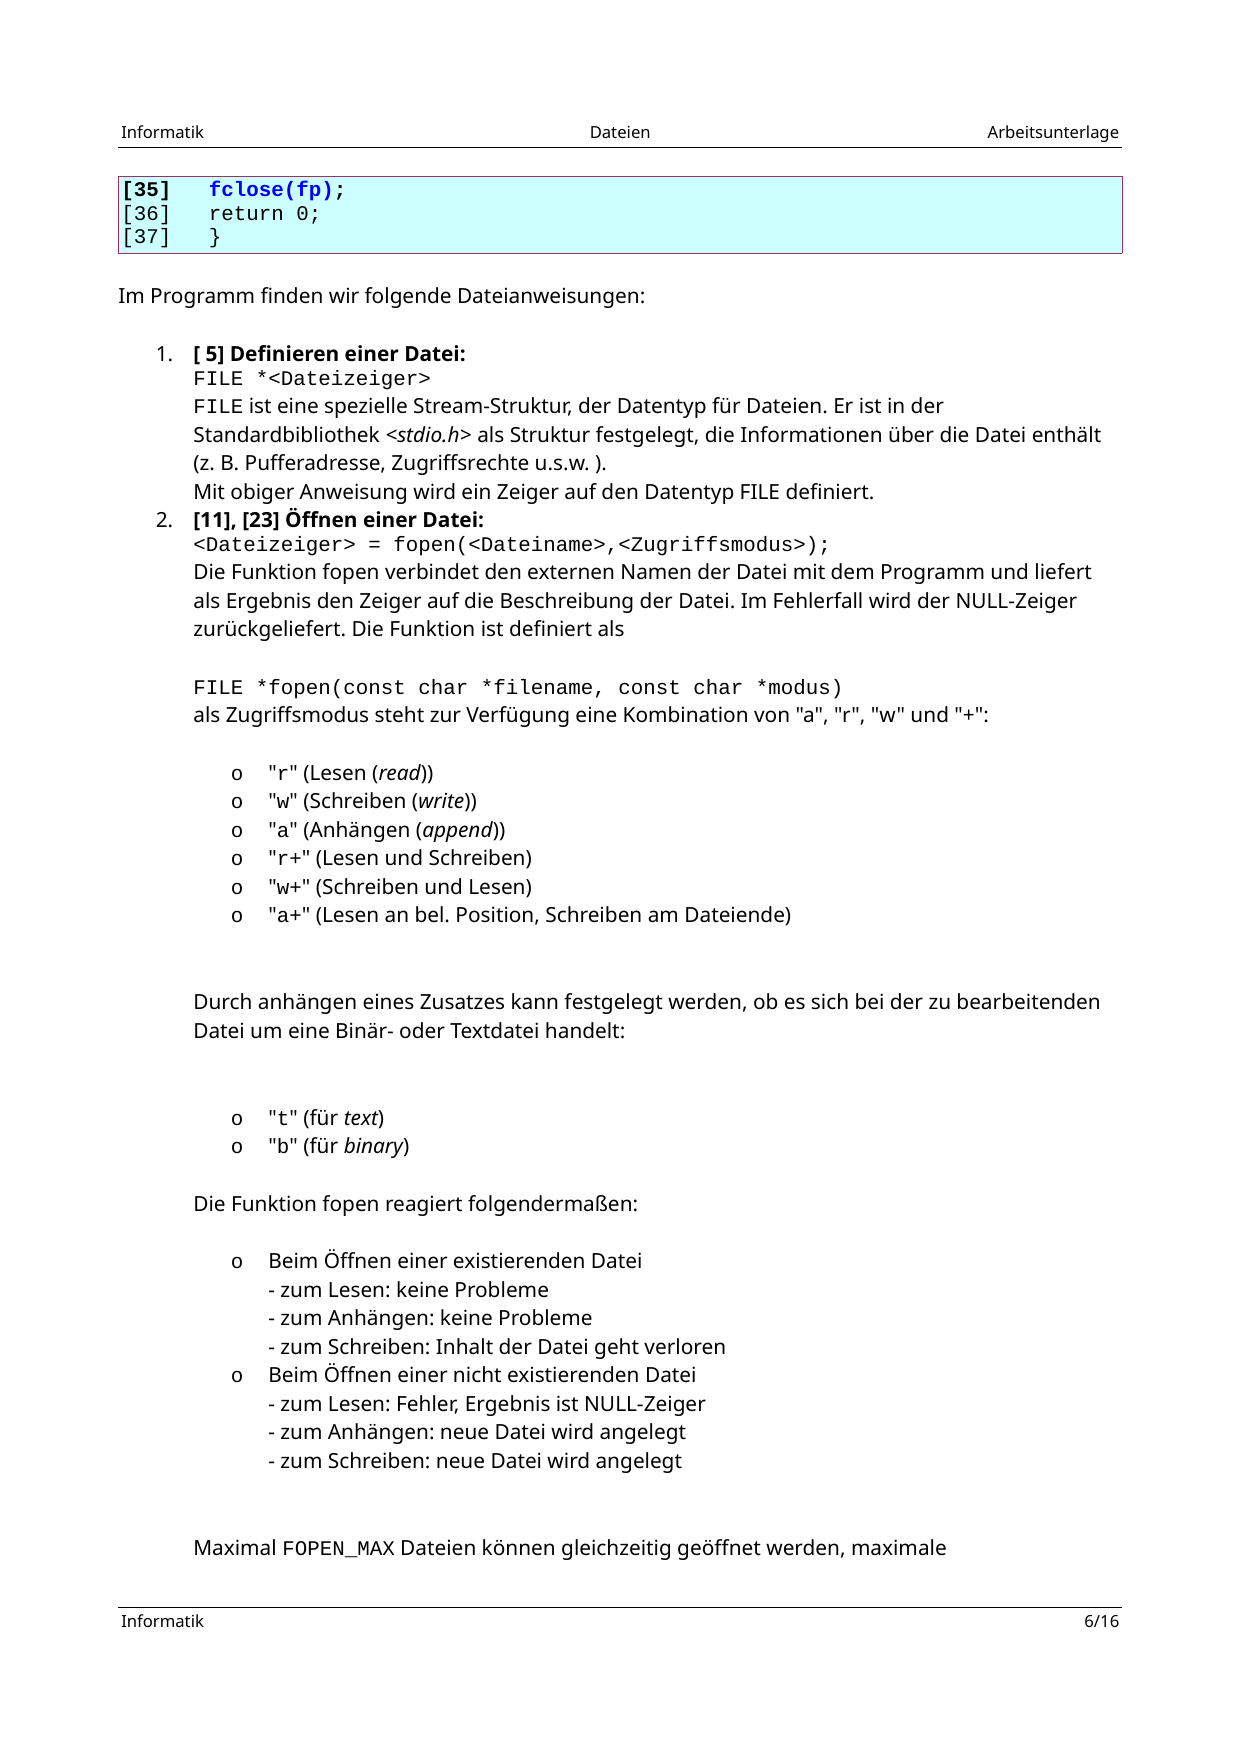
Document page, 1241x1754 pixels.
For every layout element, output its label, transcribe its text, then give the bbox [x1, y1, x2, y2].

list "r+" (Lesen und Schreiben) [231, 843, 1122, 872]
list "a+" (Lesen an bel. Position, Schreiben am Dateiende) [231, 901, 1122, 929]
text Die Funktion fopen reagiert folgendermaßen: [193, 1189, 1122, 1217]
list Beim Öffnen einer nicht existierenden Datei - zum Lesen: Fehler, Ergebnis ist NULL-Zeiger - zum Anhängen: neue Datei wird angelegt - zum Schreiben: neue Datei wird angelegt [231, 1360, 1122, 1474]
text Durch anhängen eines Zusatzes kann festgelegt werden, ob es sich bei der zu bearbeitenden Datei um eine Binär- oder Textdatei handelt: [193, 987, 1122, 1044]
text [35] fclose(fp); [119, 177, 1122, 200]
list "w+" (Schreiben und Lesen) [231, 872, 1122, 901]
list "w" (Schreiben (write)) [231, 786, 1122, 815]
text als Zugriffsmodus steht zur Verfügung eine Kombination von "a", "r", "w" und "+": [193, 700, 1122, 729]
list [11], [23] Öffnen einer Datei: <Dateizeiger> = fopen(<Dateiname>,<Zugriffsmodus>); Die Funktion fopen verbindet den externen Namen der Datei mit dem Programm und liefert als Ergebnis den Zeiger auf die Beschreibung der Datei. Im Fehlerfall wird der NULL-Zeiger zurückgeliefert. Die Funktion ist definiert als [156, 505, 1122, 643]
text FILE *fopen(const char *filename, const char *modus) [193, 672, 1122, 700]
list "t" (für text) [231, 1103, 1122, 1131]
list Beim Öffnen einer existierenden Datei - zum Lesen: keine Probleme - zum Anhängen: keine Probleme - zum Schreiben: Inhalt der Datei geht verloren [231, 1247, 1122, 1360]
list "a" (Anhängen (append)) [231, 815, 1122, 843]
list "r" (Lesen (read)) [231, 758, 1122, 786]
text Im Programm finden wir folgende Dateianweisungen: [118, 282, 1122, 310]
text [37] } [119, 223, 1122, 253]
text [36] return 0; [119, 200, 1122, 223]
list [ 5] Definieren einer Datei: FILE *<Dateizeiger> FILE ist eine spezielle Stream-Struktur, der Datentyp für Dateien. Er ist in der Standardbibliothek <stdio.h> als Struktur festgelegt, die Informationen über die Datei enthält (z. B. Pufferadresse, Zugriffsrechte u.s.w. ). Mit obiger Anweisung wird ein Zeiger auf den Datentyp FILE definiert. [156, 339, 1122, 505]
list "b" (für binary) [231, 1131, 1122, 1160]
text Maximal FOPEN_MAX Dateien können gleichzeitig geöffnet werden, maximale [193, 1533, 1122, 1561]
